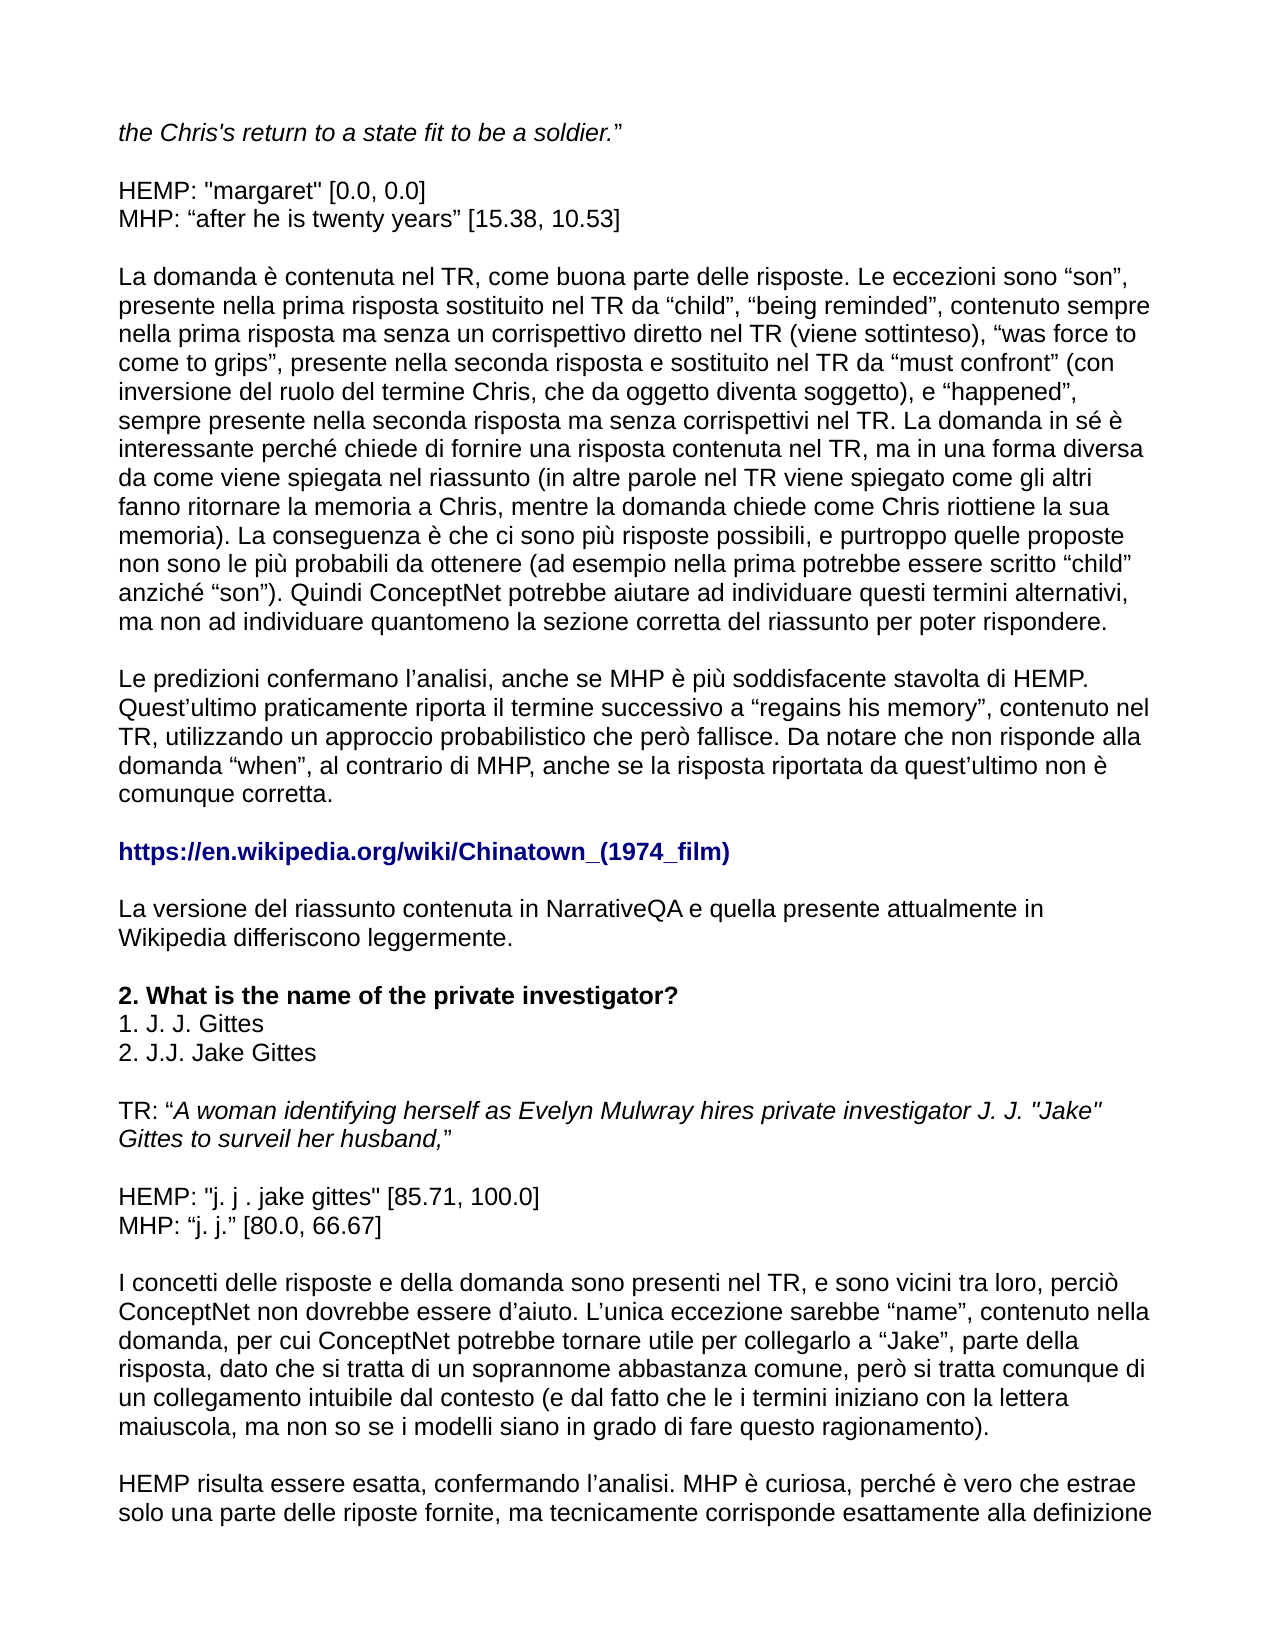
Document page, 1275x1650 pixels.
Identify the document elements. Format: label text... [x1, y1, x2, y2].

text https://en.wikipedia.org/wiki/Chinatown_(1974_film) La versione del riassunto contenuta in NarrativeQA e quella presente attualmente in Wikipedia differiscono leggermente. [118, 837, 1157, 981]
text La domanda è contenuta nel TR, come buona parte delle risposte. Le eccezioni sono “son”, presente nella prima risposta sostituito nel TR da “child”, “being reminded”, contenuto sempre nella prima risposta ma senza un corrispettivo diretto nel TR (viene sottinteso), “was force to come to grips”, presente nella seconda risposta e sostituito nel TR da “must confront” (con inversione del ruolo del termine Chris, che da oggetto diventa soggetto), e “happened”, sempre presente nella seconda risposta ma senza corrispettivi nel TR. La domanda in sé è interessante perché chiede di fornire una risposta contenuta nel TR, ma in una forma diversa da come viene spiegata nel riassunto (in altre parole nel TR viene spiegato come gli altri fanno ritornare la memoria a Chris, mentre la domanda chiede come Chris riottiene la sua memoria). La conseguenza è che ci sono più risposte possibili, e purtroppo quelle proposte non sono le più probabili da ottenere (ad esempio nella prima potrebbe essere scritto “child” anziché “son”). Quindi ConceptNet potrebbe aiutare ad individuare questi termini alternativi, ma non ad individuare quantomeno la sezione corretta del riassunto per poter rispondere. [118, 262, 1157, 636]
text 2. What is the name of the private investigator? 1. J. J. Gittes 2. J.J. Jake Gittes TR: “A woman identifying herself as Evelyn Mulwray hires private investigator J. J. "Jake" Gittes to surveil her husband,” HEMP: "j. j . jake gittes" [85.71, 100.0] MHP: “j. j.” [80.0, 66.67] I concetti delle risposte e della domanda sono presenti nel TR, e sono vicini tra loro, perciò ConceptNet non dovrebbe essere d’aiuto. L’unica eccezione sarebbe “name”, contenuto nella domanda, per cui ConceptNet potrebbe tornare utile per collegarlo a “Jake”, parte della risposta, dato che si tratta di un soprannome abbastanza comune, però si tratta comunque di un collegamento intuibile dal contesto (e dal fatto che le i termini iniziano con la lettera maiuscola, ma non so se i modelli siano in grado di fare questo ragionamento). HEMP risulta essere esatta, confermando l’analisi. MHP è curiosa, perché è vero che estrae solo una parte delle riposte fornite, ma tecnicamente corrisponde esattamente alla definizione [118, 981, 1157, 1527]
text Le predizioni confermano l’analisi, anche se MHP è più soddisfacente stavolta di HEMP. Quest’ultimo praticamente riporta il termine successivo a “regains his memory”, contenuto nel TR, utilizzando un approccio probabilistico che però fallisce. Da notare che non risponde alla domanda “when”, al contrario di MHP, anche se la risposta riportata da quest’ultimo non è comunque corretta. [118, 664, 1157, 837]
text the Chris's return to a state fit to be a soldier.” HEMP: "margaret" [0.0, 0.0] MHP: “after he is twenty years” [15.38, 10.53] [118, 118, 1157, 233]
